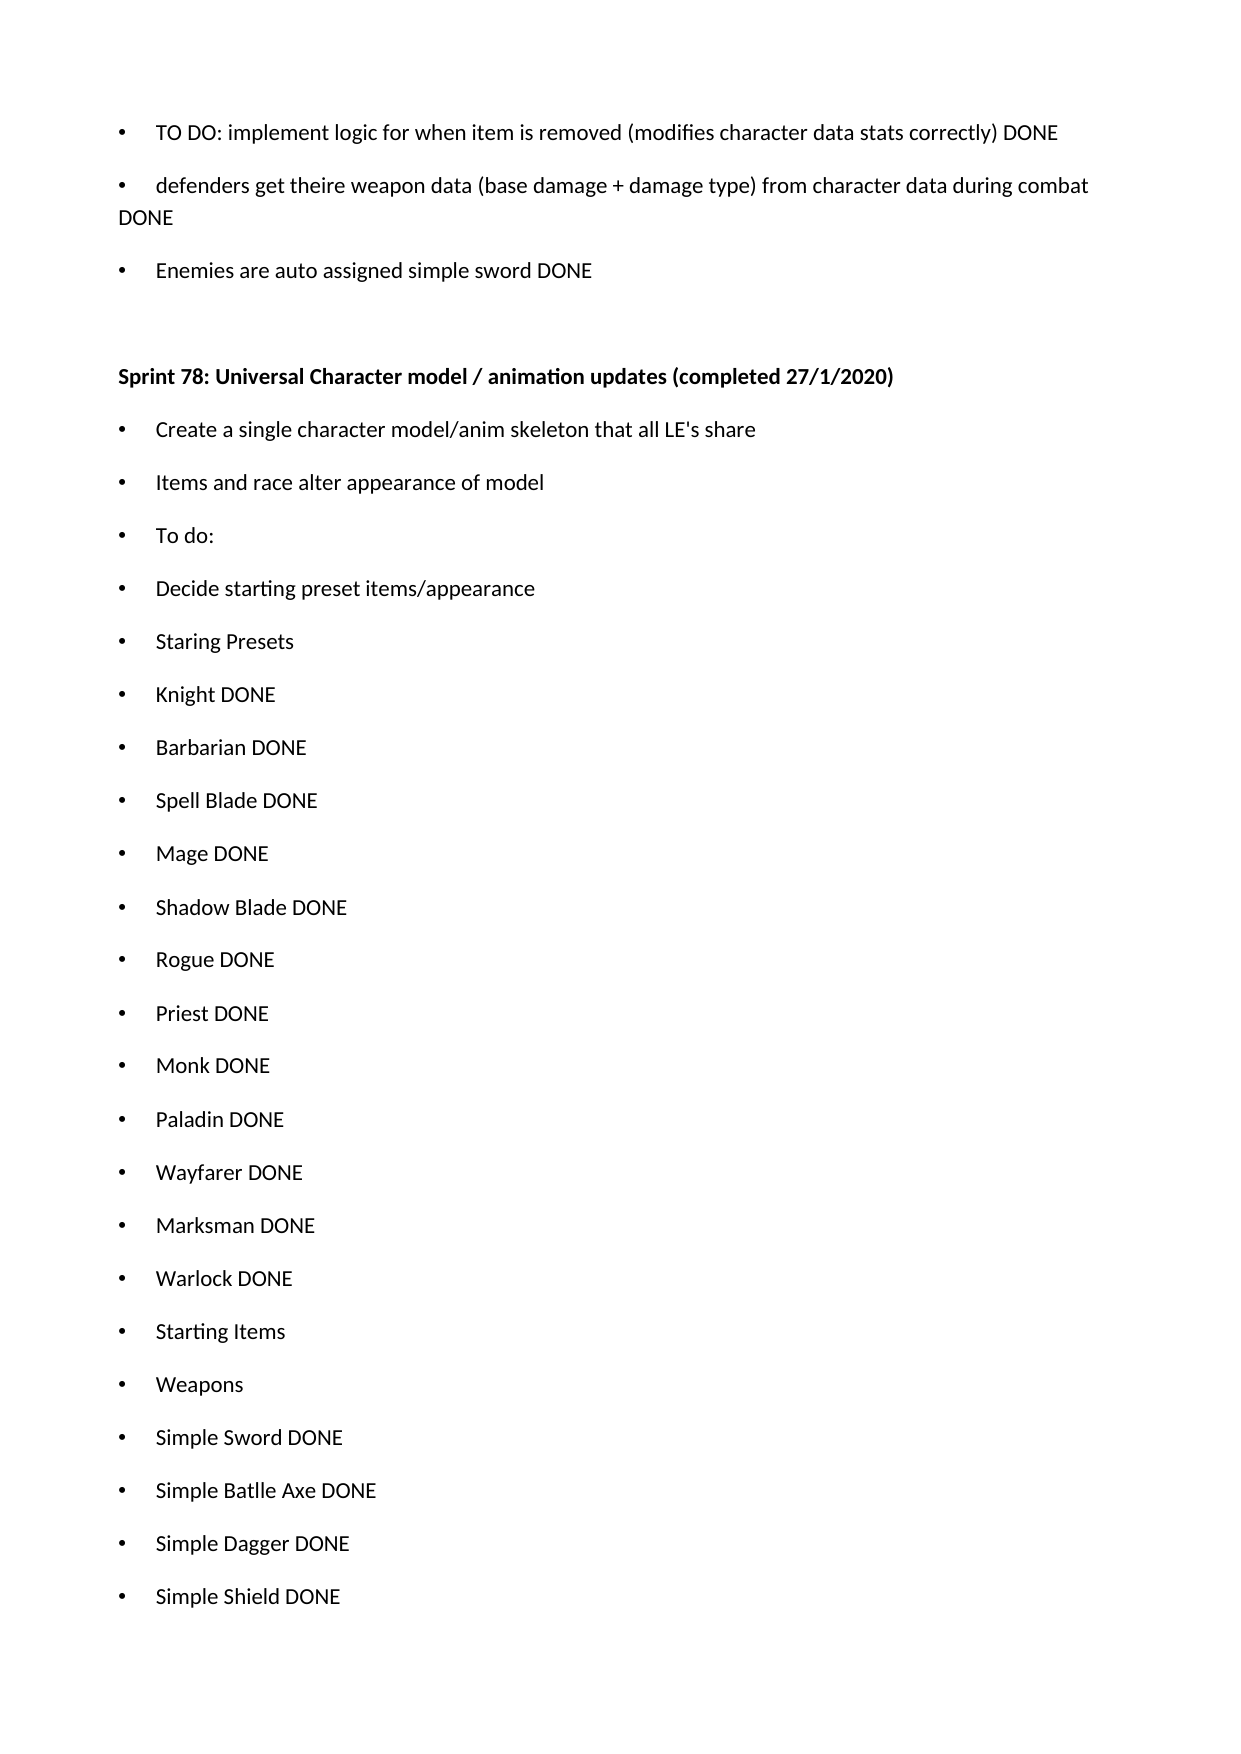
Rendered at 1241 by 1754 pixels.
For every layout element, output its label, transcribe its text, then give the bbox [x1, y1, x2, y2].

list Mage DONE [81, 839, 1122, 868]
list Simple Shield DONE [81, 1582, 1122, 1610]
list Priest DONE [81, 999, 1122, 1027]
list Simple Dagger DONE [81, 1529, 1122, 1557]
list Knight DONE [81, 681, 1122, 708]
list Barbarian DONE [81, 733, 1122, 762]
list Spell Blade DONE [81, 787, 1122, 814]
list Shadow Blade DONE [81, 893, 1122, 921]
list Monk DONE [81, 1052, 1122, 1080]
list Paladin DONE [81, 1105, 1122, 1133]
list defenders get theire weapon data (base damage + damage type) from character data during combat DONE [81, 171, 1122, 231]
list Starting Items [81, 1317, 1122, 1345]
list Create a single character model/anim skeleton that all LE's share [81, 415, 1122, 443]
list Marksman DONE [81, 1211, 1122, 1239]
list Warlock DONE [81, 1264, 1122, 1292]
list Simple Batlle Axe DONE [81, 1476, 1122, 1504]
list Wayfarer DONE [81, 1158, 1122, 1186]
list TO DO: implement logic for when item is removed (modifies character data stats correctly) DONE [81, 118, 1122, 146]
list Weapons [81, 1370, 1122, 1398]
list Items and race alter appearance of model [81, 468, 1122, 496]
list Rogue DONE [81, 946, 1122, 974]
list Staring Presets [81, 627, 1122, 656]
list To do: [81, 521, 1122, 549]
list Enemies are auto assigned simple sword DONE [81, 256, 1122, 284]
text Sprint 78: Universal Character model / animation updates (completed 27/1/2020) [118, 362, 1122, 390]
list Decide starting preset items/appearance [81, 574, 1122, 602]
list Simple Sword DONE [81, 1423, 1122, 1451]
